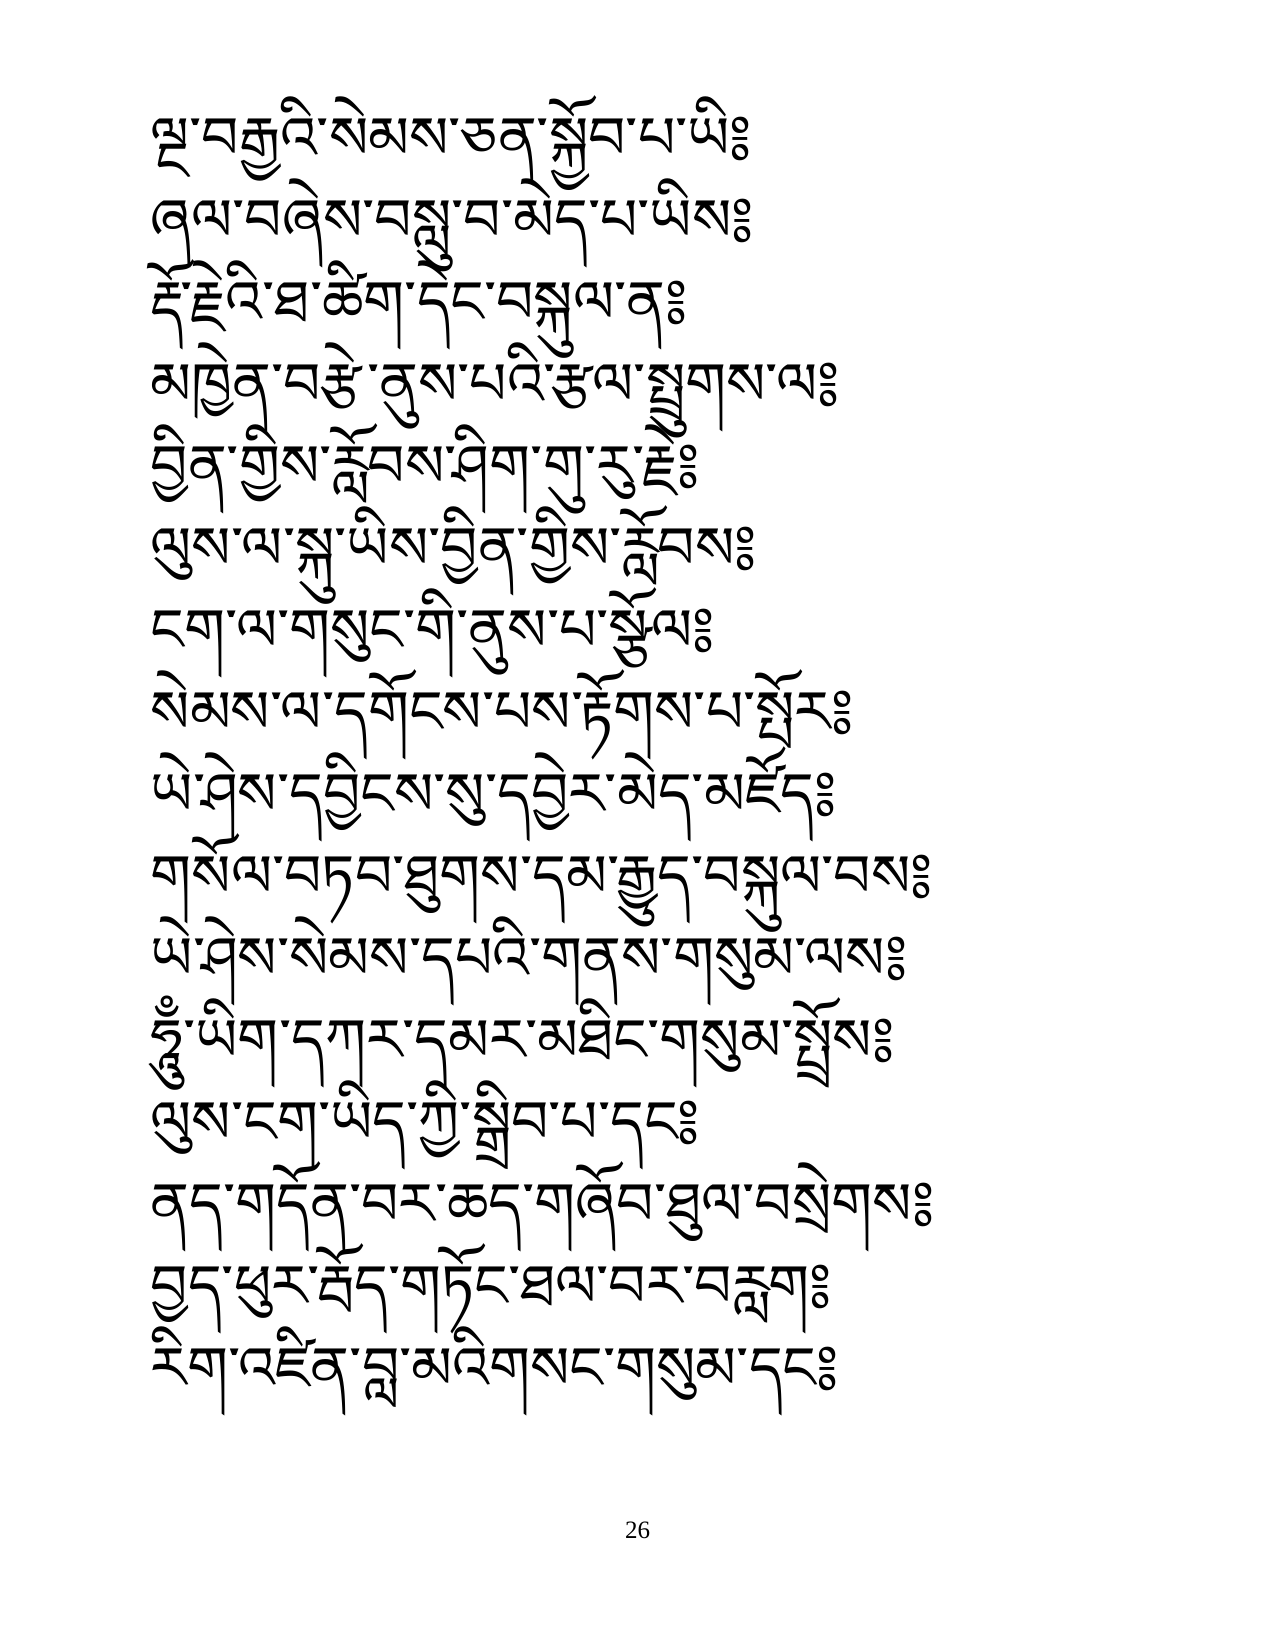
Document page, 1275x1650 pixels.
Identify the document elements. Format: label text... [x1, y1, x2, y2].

text རྡོ་རྗེའི་ཐ་ཚིག་དེང་བསྐུལ་ན༔ [151, 270, 1169, 346]
text བྱིན་གྱིས་རློབས་ཤིག་གུ་རུ་རྗེ༔ [151, 434, 1169, 510]
text ཡེ་ཤེས་དབྱིངས་སུ་དབྱེར་མེད་མཛོད༔ [151, 762, 1169, 838]
text སེམས་ལ་དགོངས་པས་རྟོགས་པ་སྤོར༔ [151, 680, 1169, 756]
text ནད་གདོན་བར་ཆད་གཞོབ་ཐུལ་བསྲེགས༔ [151, 1172, 1169, 1248]
text ལུས་ངག་ཡིད་ཀྱི་སྒྲིབ་པ་དང༔ [151, 1090, 1169, 1166]
text གསོལ་བཏབ་ཐུགས་དམ་རྒྱུད་བསྐུལ་བས༔ [151, 844, 1169, 920]
text རིག་འཛིན་བླ་མའིགསང་གསུམ་དང༔ [151, 1336, 1169, 1412]
text ཧཱུྃ་ཡིག་དཀར་དམར་མཐིང་གསུམ་སྤྲོས༔ [151, 1008, 1169, 1084]
text ཞལ་བཞེས་བསླུ་བ་མེད་པ་ཡིས༔ [151, 188, 1169, 264]
text ལུས་ལ་སྐུ་ཡིས་བྱིན་གྱིས་རློབས༔ [151, 516, 1169, 592]
text ལྔ་བརྒྱའི་སེམས་ཅན་སྐྱོབ་པ་ཡི༔ [151, 106, 1169, 182]
text མཁྱེན་བརྩེ་ནུས་པའི་རྩལ་སྤྲུགས་ལ༔ [151, 352, 1169, 428]
text བྱད་ཕུར་རྦོད་གཏོང་ཐལ་བར་བརླག༔ [151, 1254, 1169, 1330]
text ངག་ལ་གསུང་གི་ནུས་པ་སྩོལ༔ [151, 598, 1169, 674]
text ཡེ་ཤེས་སེམས་དཔའི་གནས་གསུམ་ལས༔ [151, 926, 1169, 1002]
